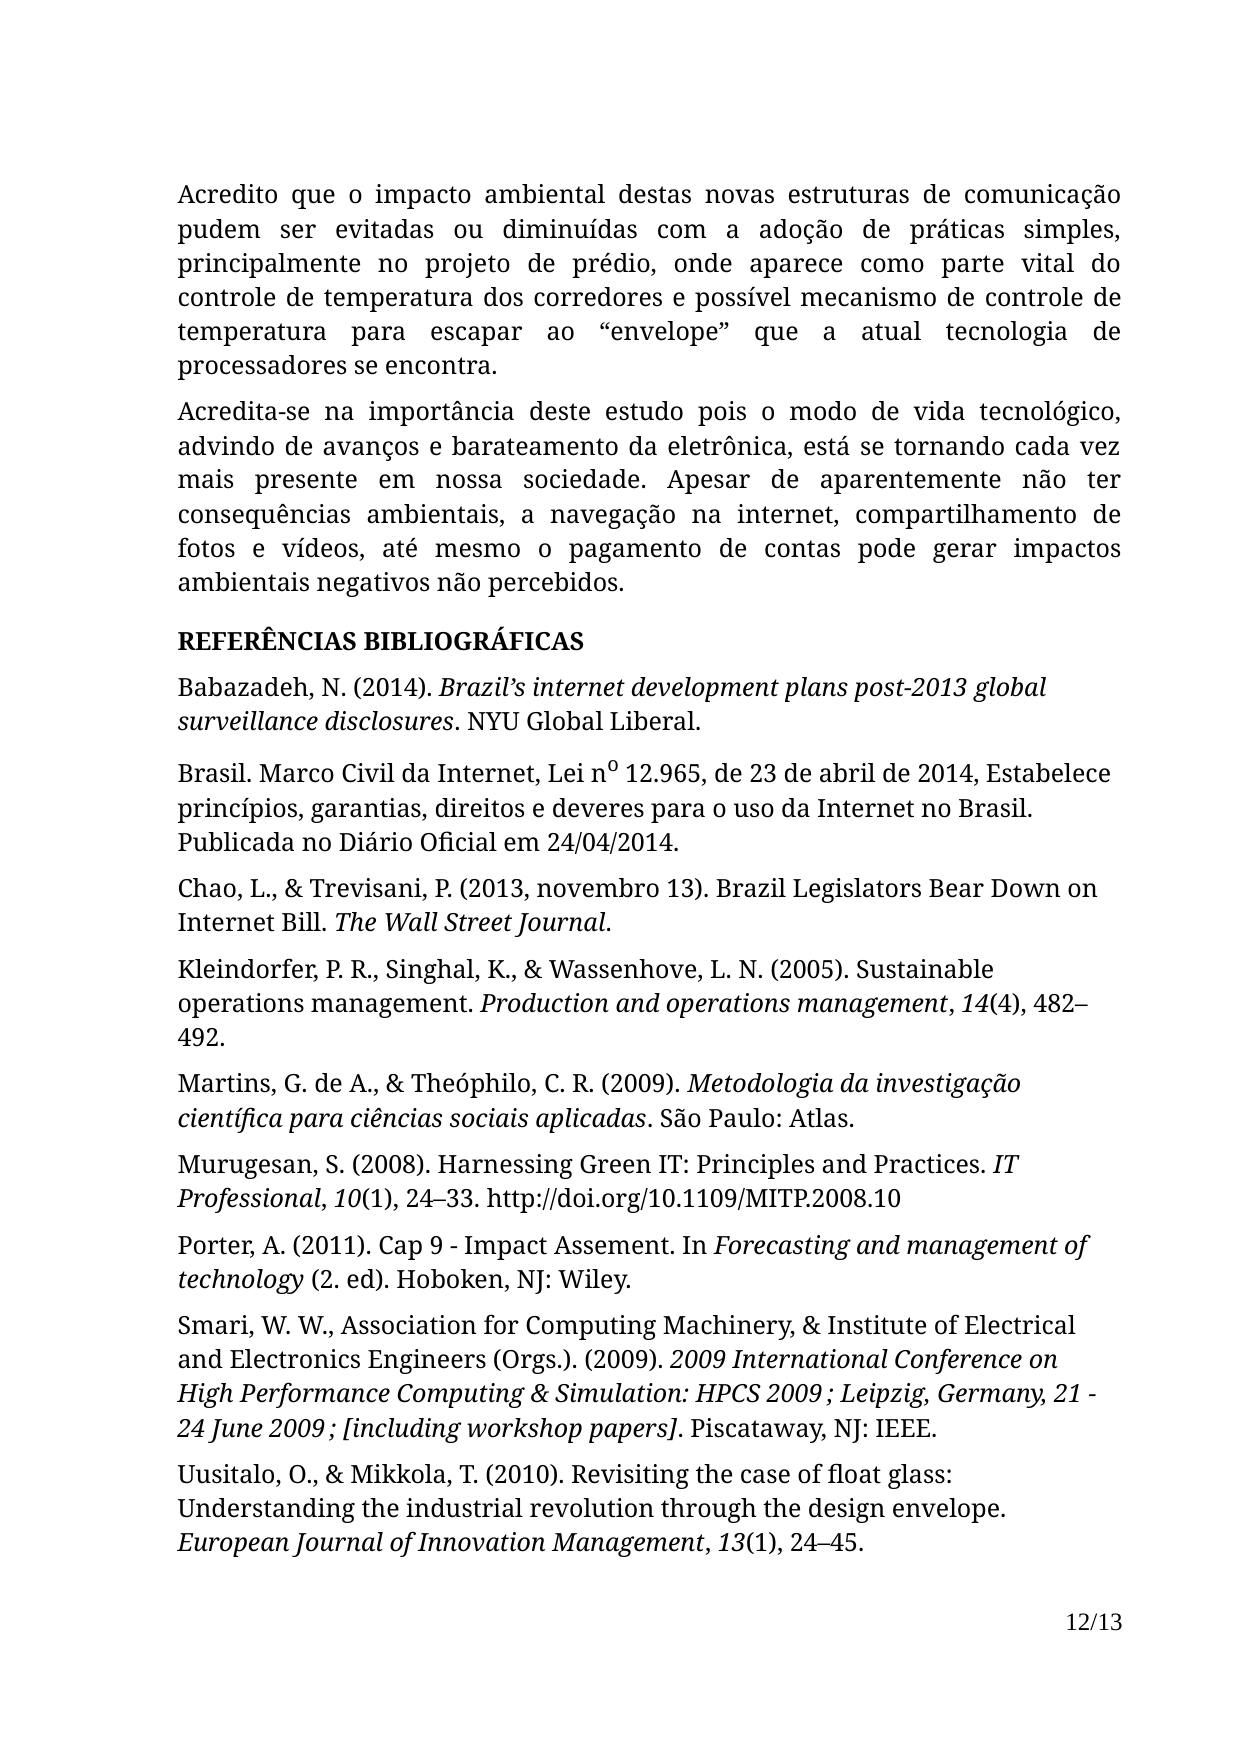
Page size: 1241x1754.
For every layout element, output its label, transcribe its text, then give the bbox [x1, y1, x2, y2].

text Martins, G. de A., & Theóphilo, C. R. (2009). Metodologia da investigação científica para ciências sociais aplicadas. São Paulo: Atlas. [177, 1066, 1122, 1134]
text Brasil. Marco Civil da Internet, Lei no 12.965, de 23 de abril de 2014, Estabelece princípios, garantias, direitos e deveres para o uso da Internet no Brasil. Publicada no Diário Oficial em 24/04/2014. [177, 750, 1122, 858]
text Murugesan, S. (2008). Harnessing Green IT: Principles and Practices. IT Professional, 10(1), 24–33. http://doi.org/10.1109/MITP.2008.10 [177, 1147, 1122, 1215]
text Chao, L., & Trevisani, P. (2013, novembro 13). Brazil Legislators Bear Down on Internet Bill. The Wall Street Journal. [177, 871, 1122, 939]
subtitle Referências Bibliográficas [177, 623, 1122, 657]
text Uusitalo, O., & Mikkola, T. (2010). Revisiting the case of float glass: Understanding the industrial revolution through the design envelope. European Journal of Innovation Management, 13(1), 24–45. [177, 1457, 1122, 1559]
text Kleindorfer, P. R., Singhal, K., & Wassenhove, L. N. (2005). Sustainable operations management. Production and operations management, 14(4), 482–492. [177, 951, 1122, 1054]
text Smari, W. W., Association for Computing Machinery, & Institute of Electrical and Electronics Engineers (Orgs.). (2009). 2009 International Conference on High Performance Computing & Simulation: HPCS 2009 ; Leipzig, Germany, 21 - 24 June 2009 ; [including workshop papers]. Piscataway, NJ: IEEE. [177, 1308, 1122, 1444]
text Acredita-se na importância deste estudo pois o modo de vida tecnológico, advindo de avanços e barateamento da eletrônica, está se tornando cada vez mais presente em nossa sociedade. Apesar de aparentemente não ter consequências ambientais, a navegação na internet, compartilhamento de fotos e vídeos, até mesmo o pagamento de contas pode gerar impactos ambientais negativos não percebidos. [177, 394, 1122, 598]
text Porter, A. (2011). Cap 9 - Impact Assement. In Forecasting and management of technology (2. ed). Hoboken, NJ: Wiley. [177, 1227, 1122, 1296]
text Babazadeh, N. (2014). Brazil’s internet development plans post-2013 global surveillance disclosures. NYU Global Liberal. [177, 670, 1122, 738]
text Acredito que o impacto ambiental destas novas estruturas de comunicação pudem ser evitadas ou diminuídas com a adoção de práticas simples, principalmente no projeto de prédio, onde aparece como parte vital do controle de temperatura dos corredores e possível mecanismo de controle de temperatura para escapar ao “envelope” que a atual tecnologia de processadores se encontra. [177, 177, 1122, 382]
